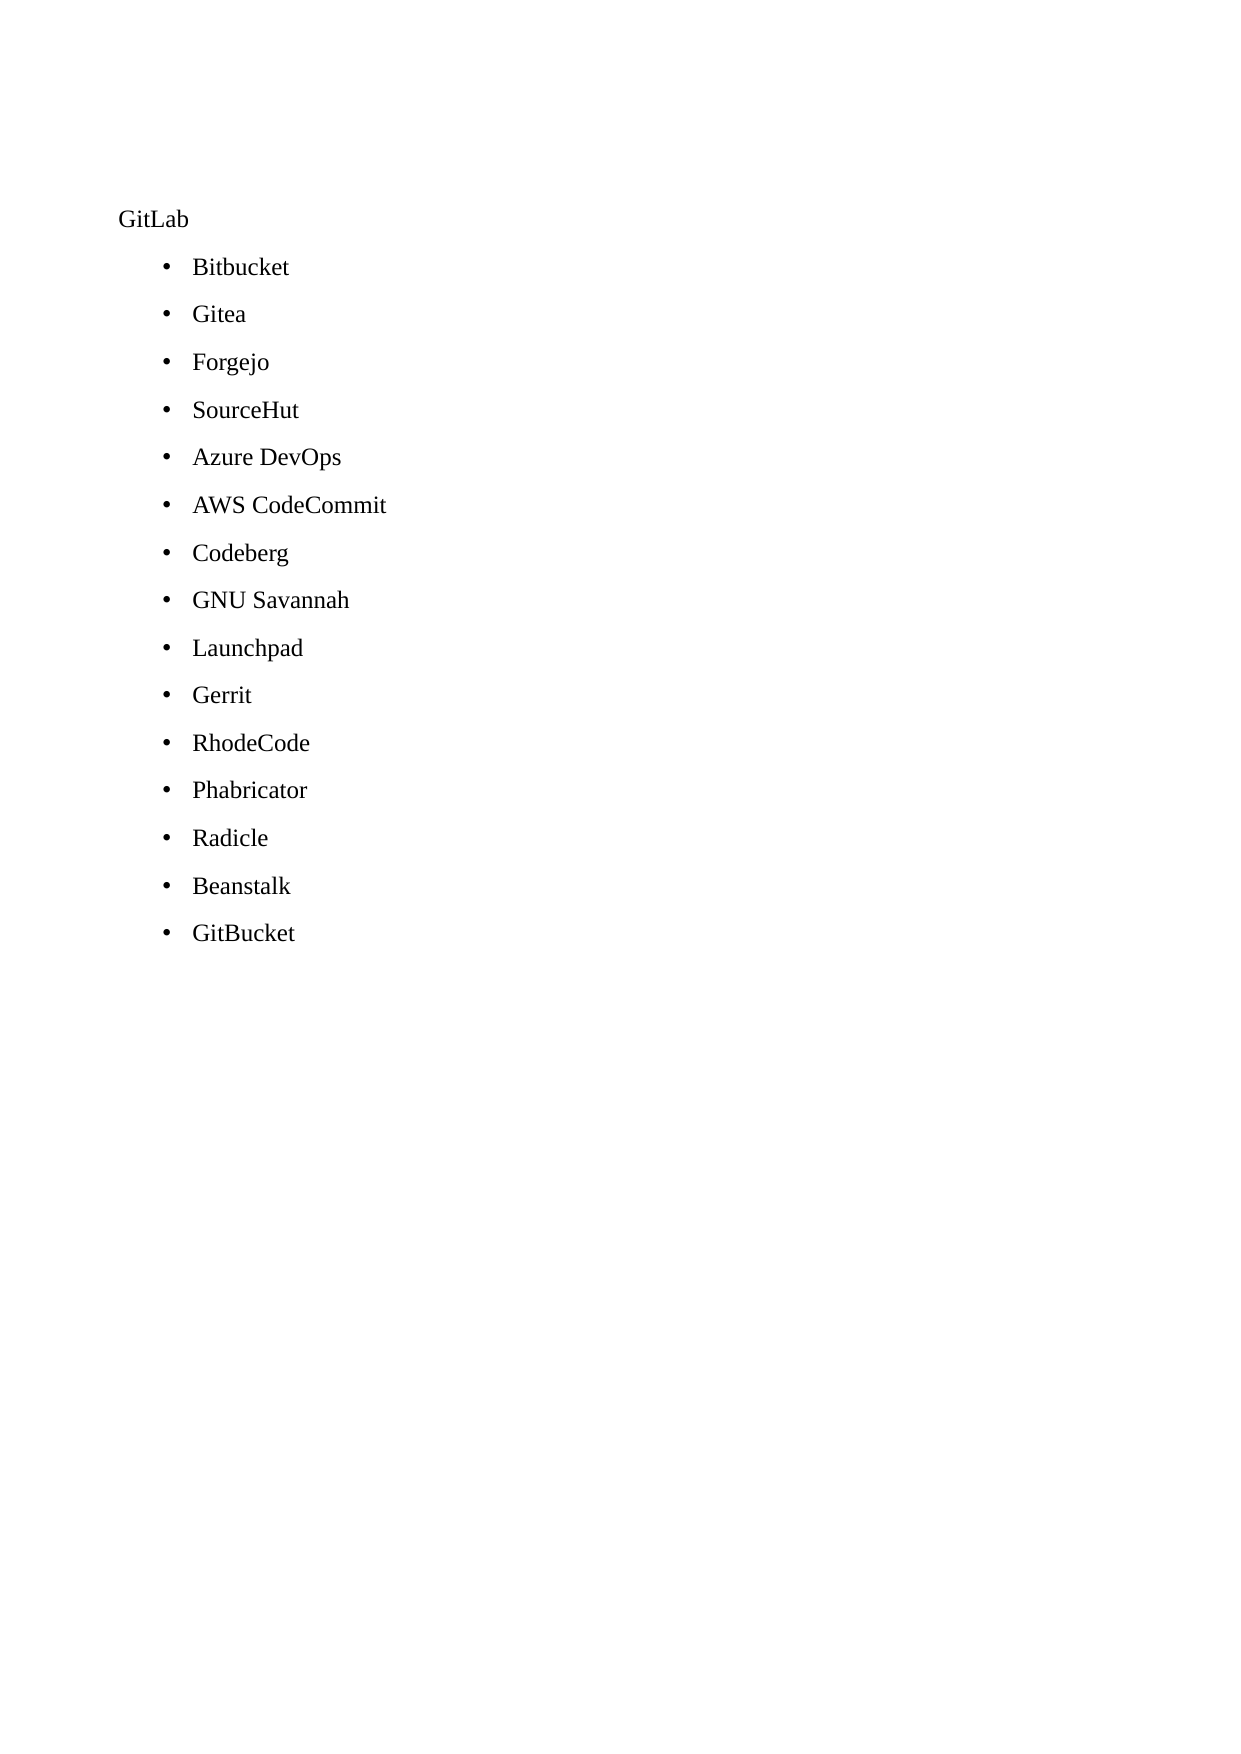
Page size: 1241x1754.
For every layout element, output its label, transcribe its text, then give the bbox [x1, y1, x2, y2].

text GitLab [118, 204, 1122, 233]
list GitBucket [162, 918, 1122, 947]
list Codeberg [162, 538, 1122, 566]
list Launchpad [162, 633, 1122, 662]
list SourceHut [162, 395, 1122, 423]
list Gitea [162, 299, 1122, 328]
list Gerrit [162, 680, 1122, 709]
list Bitbucket [162, 252, 1122, 281]
list Phabricator [162, 776, 1122, 804]
list Radicle [162, 823, 1122, 852]
list Beanstalk [162, 871, 1122, 899]
list Forgejo [162, 347, 1122, 376]
list Azure DevOps [162, 442, 1122, 471]
list GNU Savannah [162, 585, 1122, 614]
list RhodeCode [162, 728, 1122, 757]
list AWS CodeCommit [162, 490, 1122, 519]
